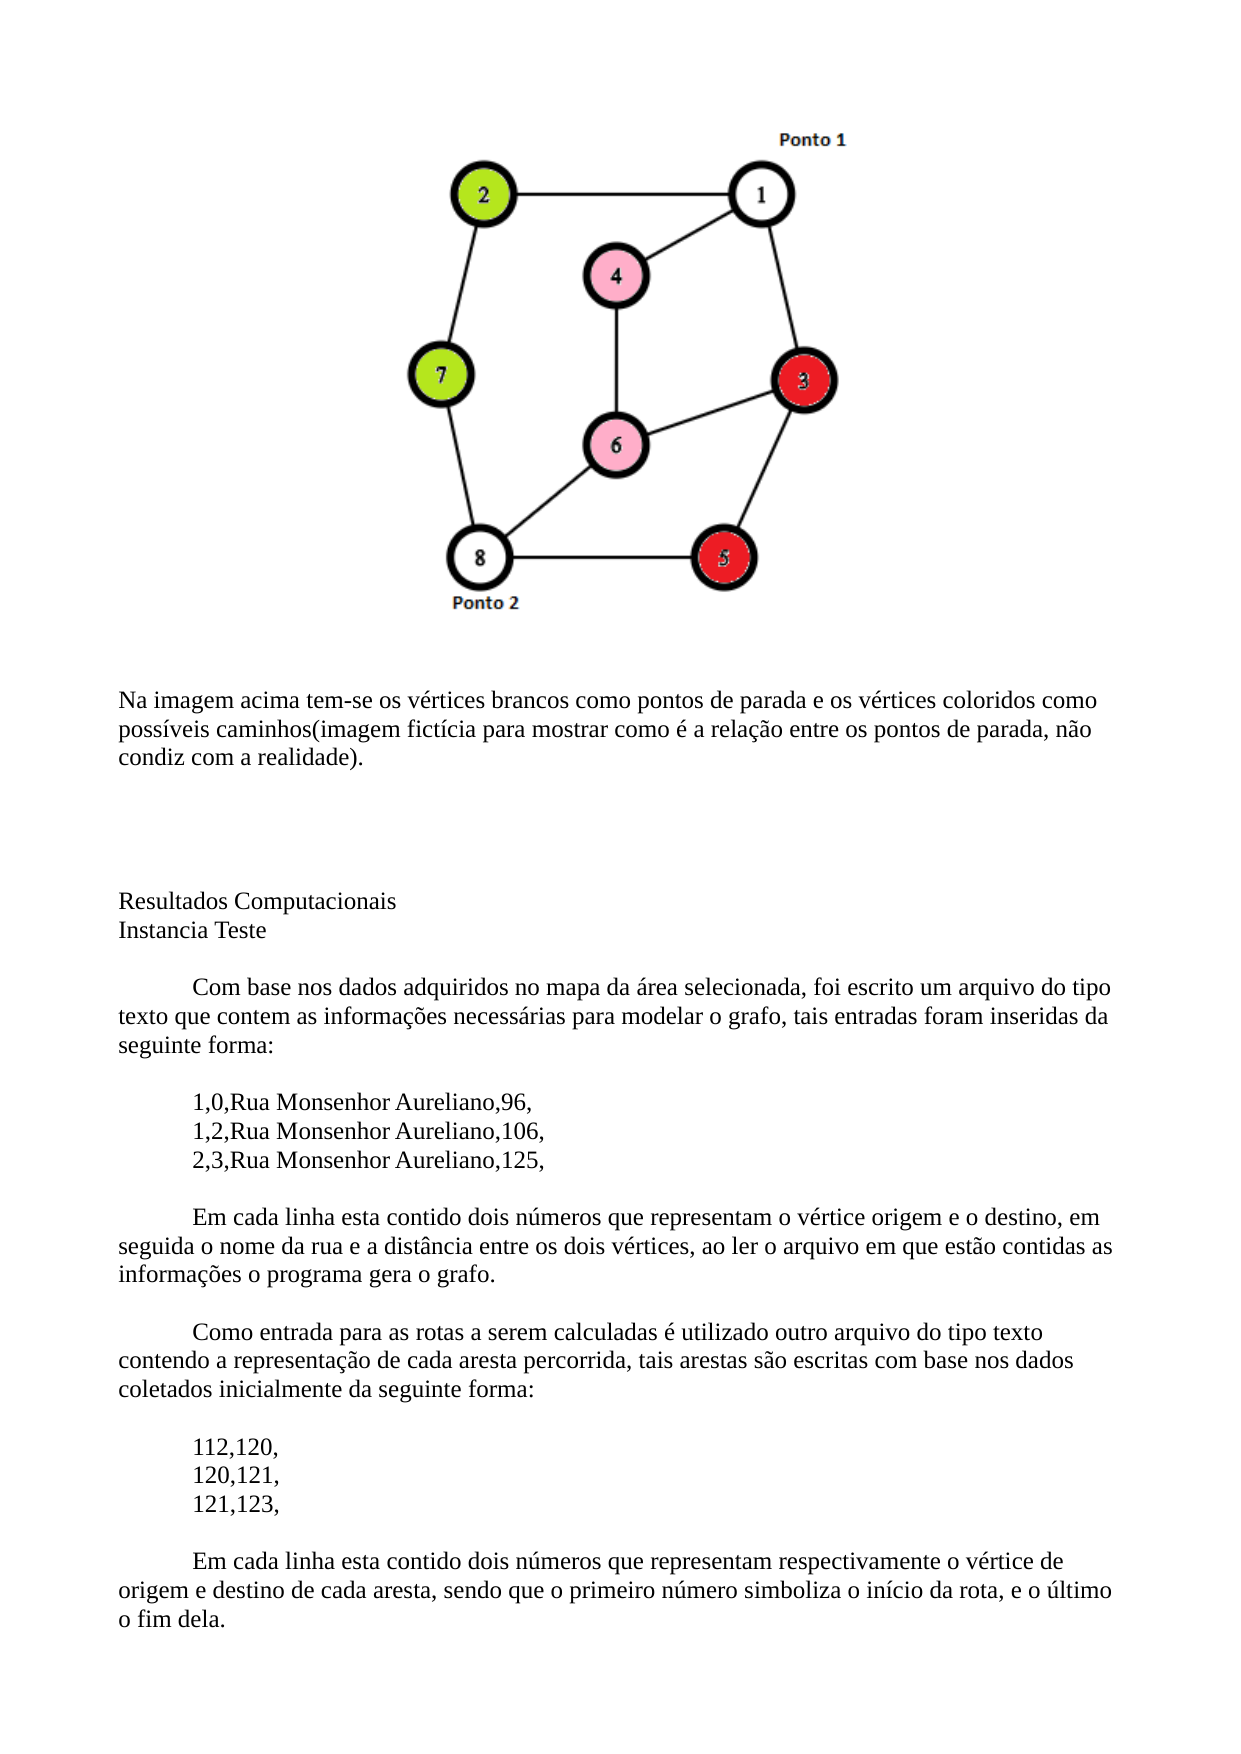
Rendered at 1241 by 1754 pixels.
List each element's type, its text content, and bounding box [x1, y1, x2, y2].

text 1,2,Rua Monsenhor Aureliano,106, [118, 1116, 1122, 1145]
text Resultados Computacionais [118, 886, 1122, 915]
text Com base nos dados adquiridos no mapa da área selecionada, foi escrito um arquivo do tipo texto que contem as informações necessárias para modelar o grafo, tais entradas foram inseridas da seguinte forma: [118, 972, 1122, 1087]
text 2,3,Rua Monsenhor Aureliano,125, [118, 1145, 1122, 1174]
text 1,0,Rua Monsenhor Aureliano,96, [118, 1087, 1122, 1116]
picture [376, 118, 864, 628]
text Em cada linha esta contido dois números que representam respectivamente o vértice de origem e destino de cada aresta, sendo que o primeiro número simboliza o início da rota, e o último o fim dela. [118, 1546, 1122, 1632]
text 120,121, [118, 1460, 1122, 1489]
text Em cada linha esta contido dois números que representam o vértice origem e o destino, em seguida o nome da rua e a distância entre os dois vértices, ao ler o arquivo em que estão contidas as informações o programa gera o grafo. [118, 1202, 1122, 1288]
text Como entrada para as rotas a serem calculadas é utilizado outro arquivo do tipo texto contendo a representação de cada aresta percorrida, tais arestas são escritas com base nos dados coletados inicialmente da seguinte forma: [118, 1317, 1122, 1403]
text 121,123, [118, 1489, 1122, 1518]
text Na imagem acima tem-se os vértices brancos como pontos de parada e os vértices coloridos como possíveis caminhos(imagem fictícia para mostrar como é a relação entre os pontos de parada, não condiz com a realidade). [118, 685, 1122, 771]
text Instancia Teste [118, 915, 1122, 944]
text 112,120, [118, 1403, 1122, 1460]
